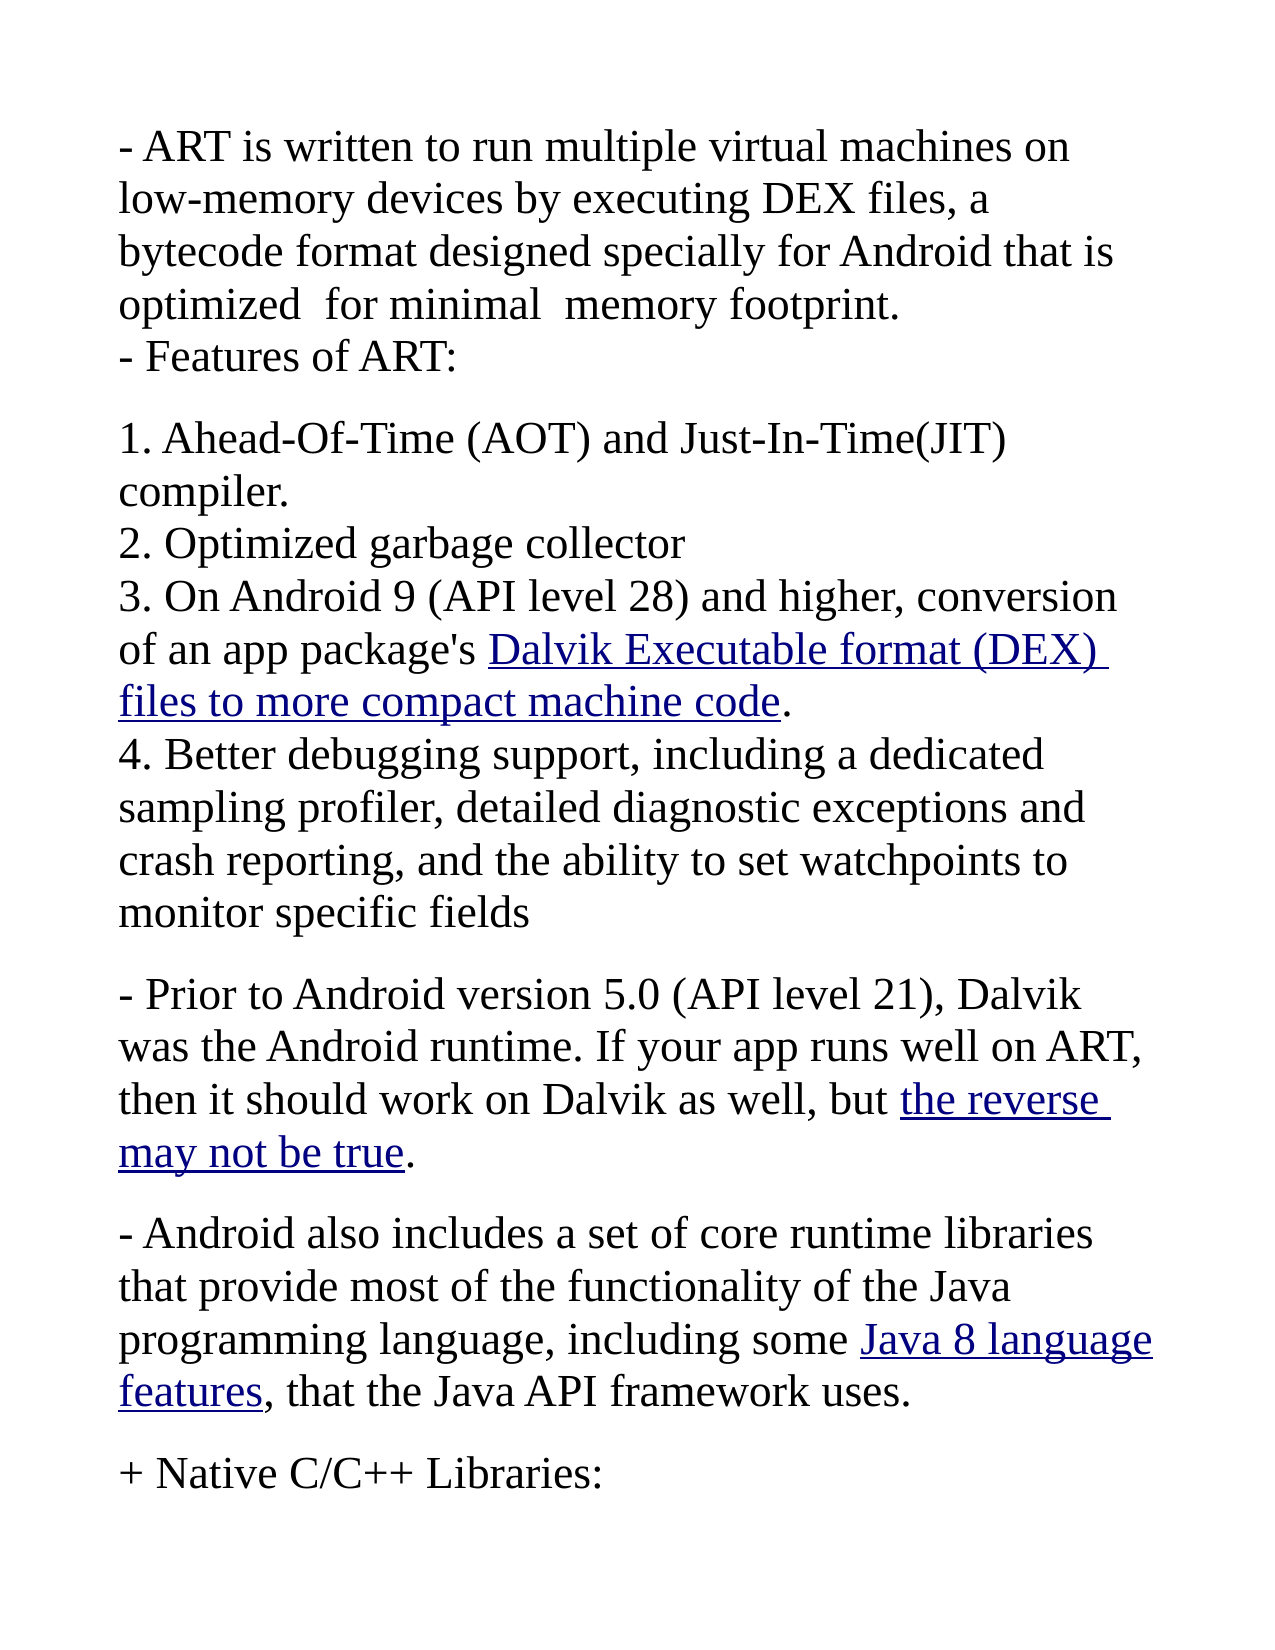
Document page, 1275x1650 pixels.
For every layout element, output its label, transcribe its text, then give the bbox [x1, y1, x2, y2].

text - Prior to Android version 5.0 (API level 21), Dalvik was the Android runtime. If your app runs well on ART, then it should work on Dalvik as well, but the reverse may not be true. [118, 966, 1157, 1177]
text 1. Ahead-Of-Time (AOT) and Just-In-Time(JIT) compiler. [118, 410, 1157, 516]
text - Android also includes a set of core runtime libraries that provide most of the functionality of the Java programming language, including some Java 8 language features, that the Java API framework uses. [118, 1206, 1157, 1417]
text 4. Better debugging support, including a dedicated sampling profiler, detailed diagnostic exceptions and crash reporting, and the ability to set watchpoints to monitor specific fields [118, 727, 1157, 937]
text - Features of ART: [118, 329, 1157, 382]
text 2. Optimized garbage collector [118, 516, 1157, 568]
text + Native C/C++ Libraries: [118, 1445, 1157, 1498]
text 3. On Android 9 (API level 28) and higher, conversion of an app package's Dalvik Executable format (DEX) files to more compact machine code. [118, 568, 1157, 727]
text - ART is written to run multiple virtual machines on low-memory devices by executing DEX files, a bytecode format designed specially for Android that is optimized for minimal memory footprint. [118, 118, 1157, 329]
